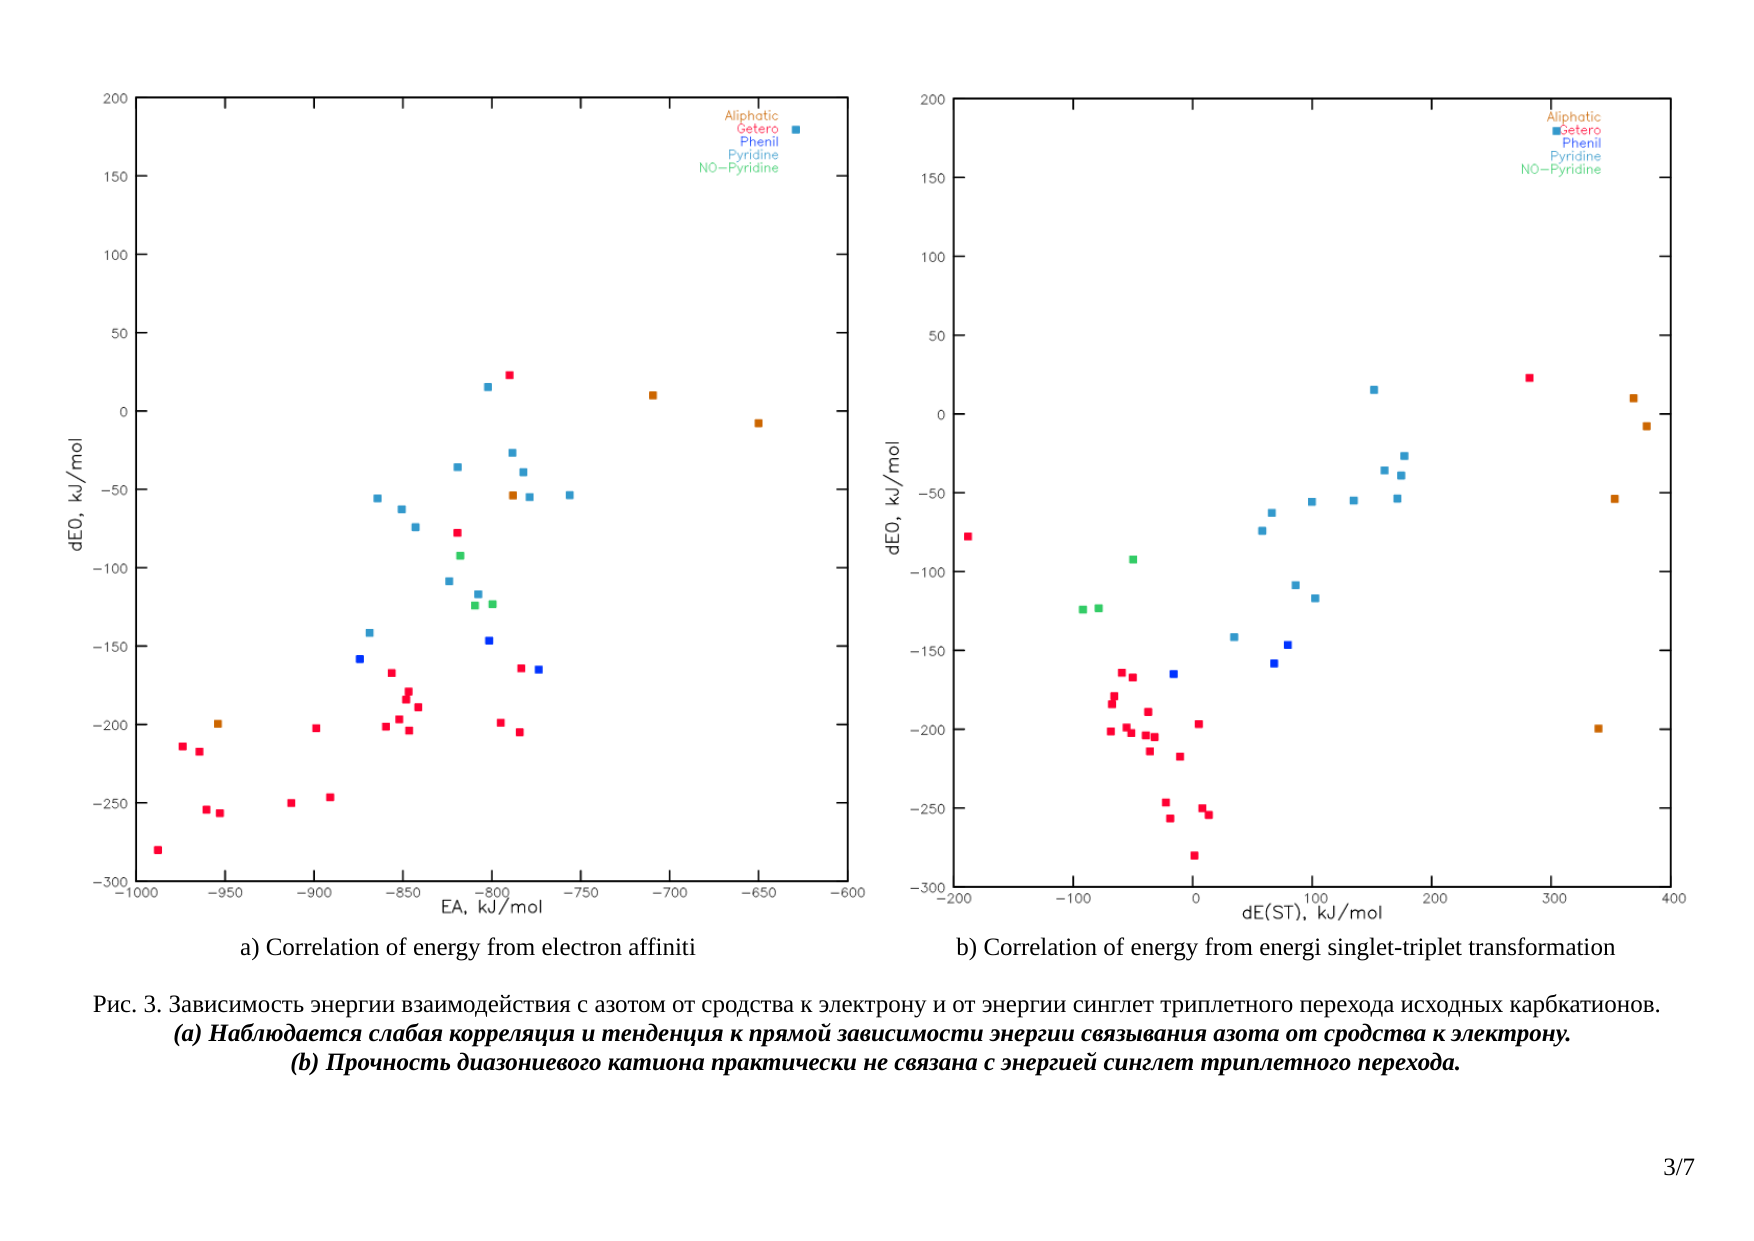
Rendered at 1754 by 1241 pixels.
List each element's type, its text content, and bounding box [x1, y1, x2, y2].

table_header [59, 925, 876, 932]
picture [59, 87, 1695, 932]
table_cell b) Correlation of energy from energi singlet-triplet transformation [877, 932, 1695, 989]
table_cell Рис. 3. Зависимость энергии взаимодействия с азотом от сродства к электрону и от энергии синглет триплетного перехода исходных карбкатионов. (a) Наблюдается слабая корреляция и тенденция к прямой зависимости энергии связывания азота от сродства к электрону. (b) Прочность диазониевого катиона практически не связана с энергией синглет триплетного перехода. [59, 990, 1695, 1076]
table_cell a) Correlation of energy from electron affiniti [59, 932, 877, 989]
